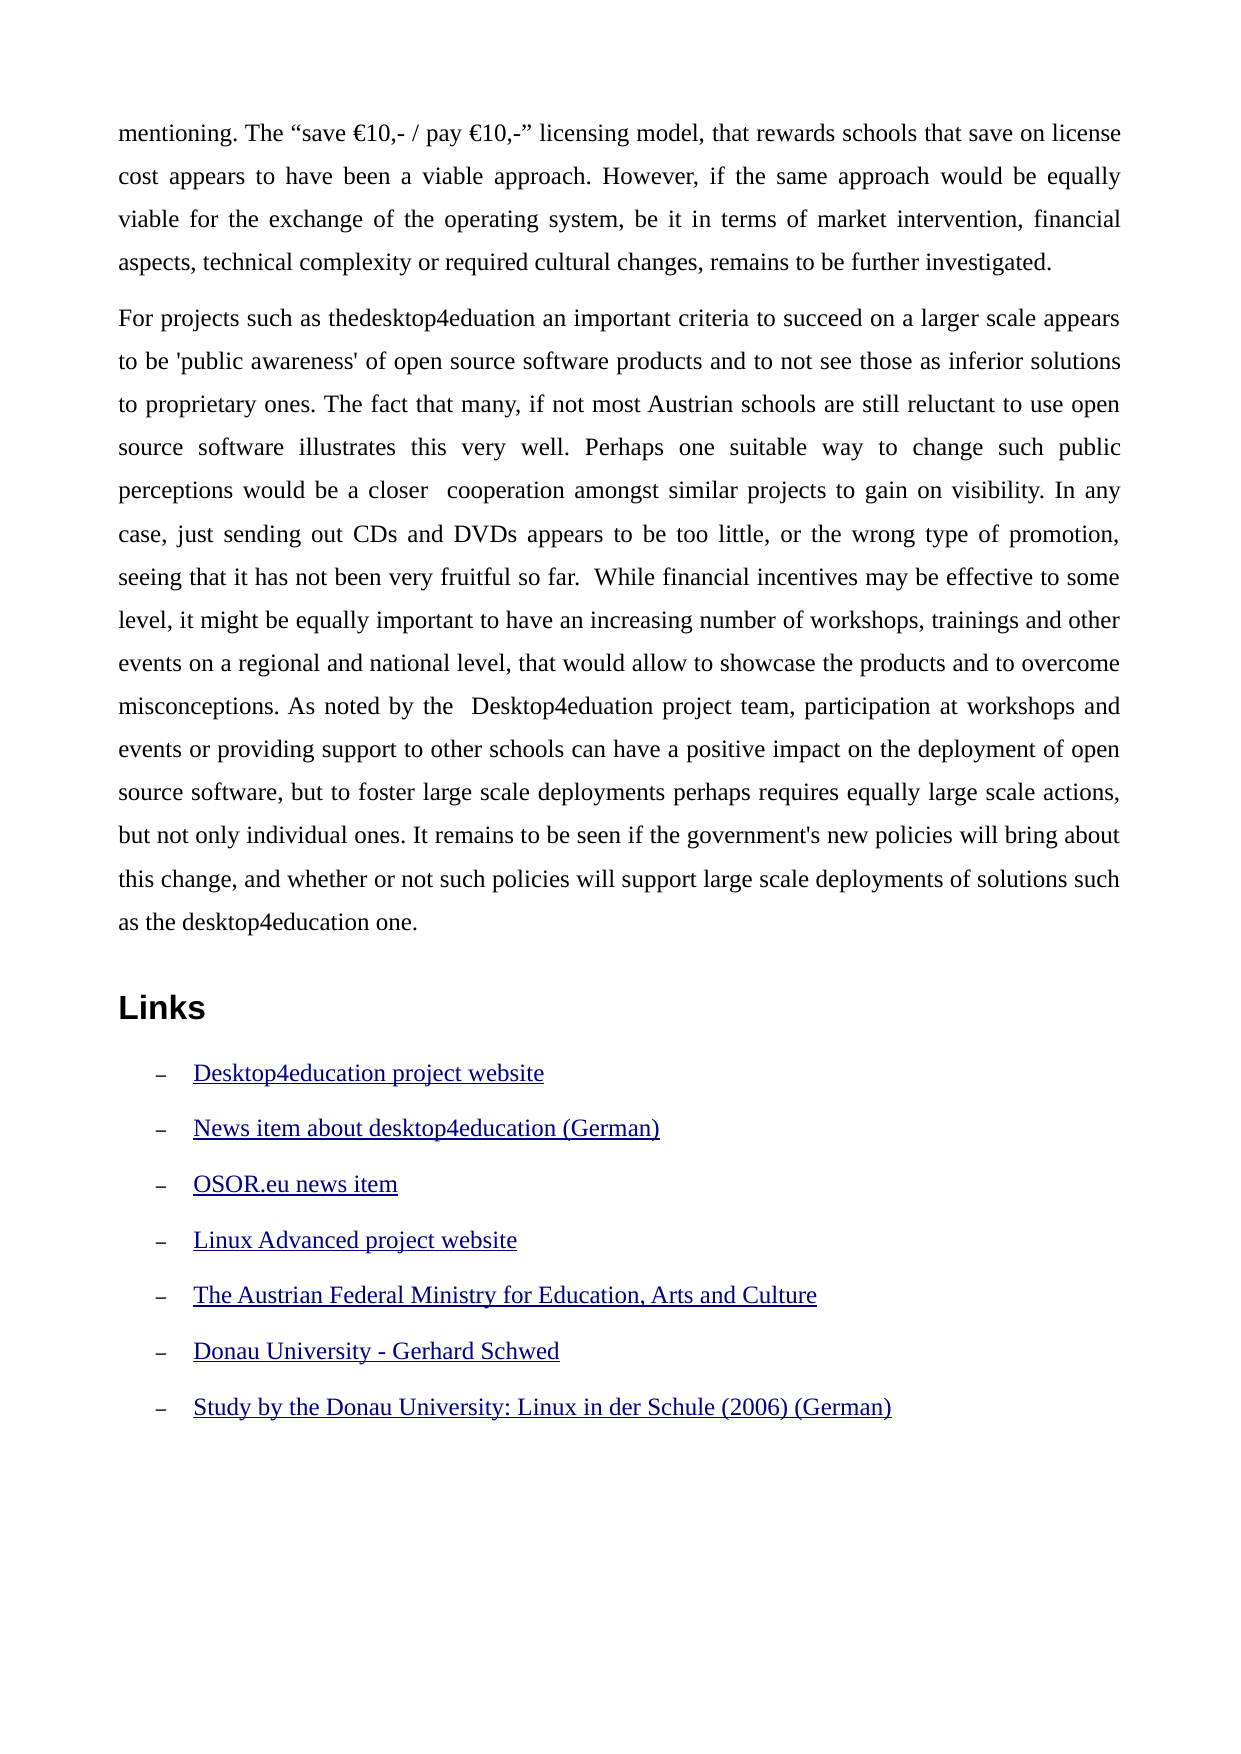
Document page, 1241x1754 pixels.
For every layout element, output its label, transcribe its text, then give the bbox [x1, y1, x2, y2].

list Donau University - Gerhard Schwed [156, 1336, 1122, 1365]
list OSOR.eu news item [156, 1169, 1122, 1198]
text For projects such as thedesktop4eduation an important criteria to succeed on a larger scale appears to be 'public awareness' of open source software products and to not see those as inferior solutions to proprietary ones. The fact that many, if not most Austrian schools are still reluctant to use open source software illustrates this very well. Perhaps one suitable way to change such public perceptions would be a closer cooperation amongst similar projects to gain on visibility. In any case, just sending out CDs and DVDs appears to be too little, or the wrong type of promotion, seeing that it has not been very fruitful so far. While financial incentives may be effective to some level, it might be equally important to have an increasing number of workshops, trainings and other events on a regional and national level, that would allow to showcase the products and to overcome misconceptions. As noted by the Desktop4eduation project team, participation at workshops and events or providing support to other schools can have a positive impact on the deployment of open source software, but to foster large scale deployments perhaps requires equally large scale actions, but not only individual ones. It remains to be seen if the government's new policies will bring about this change, and whether or not such policies will support large scale deployments of solutions such as the desktop4education one. [118, 303, 1122, 936]
list News item about desktop4education (German) [156, 1113, 1122, 1142]
subtitle Links [118, 987, 1122, 1026]
list The Austrian Federal Ministry for Education, Arts and Culture [156, 1280, 1122, 1309]
list Desktop4education project website [156, 1058, 1122, 1087]
list Study by the Donau University: Linux in der Schule (2006) (German) [156, 1392, 1122, 1420]
text mentioning. The “save €10,- / pay €10,-” licensing model, that rewards schools that save on license cost appears to have been a viable approach. However, if the same approach would be equally viable for the exchange of the operating system, be it in terms of market intervention, financial aspects, technical complexity or required cultural changes, remains to be further investigated. [118, 118, 1122, 276]
list Linux Advanced project website [156, 1225, 1122, 1253]
